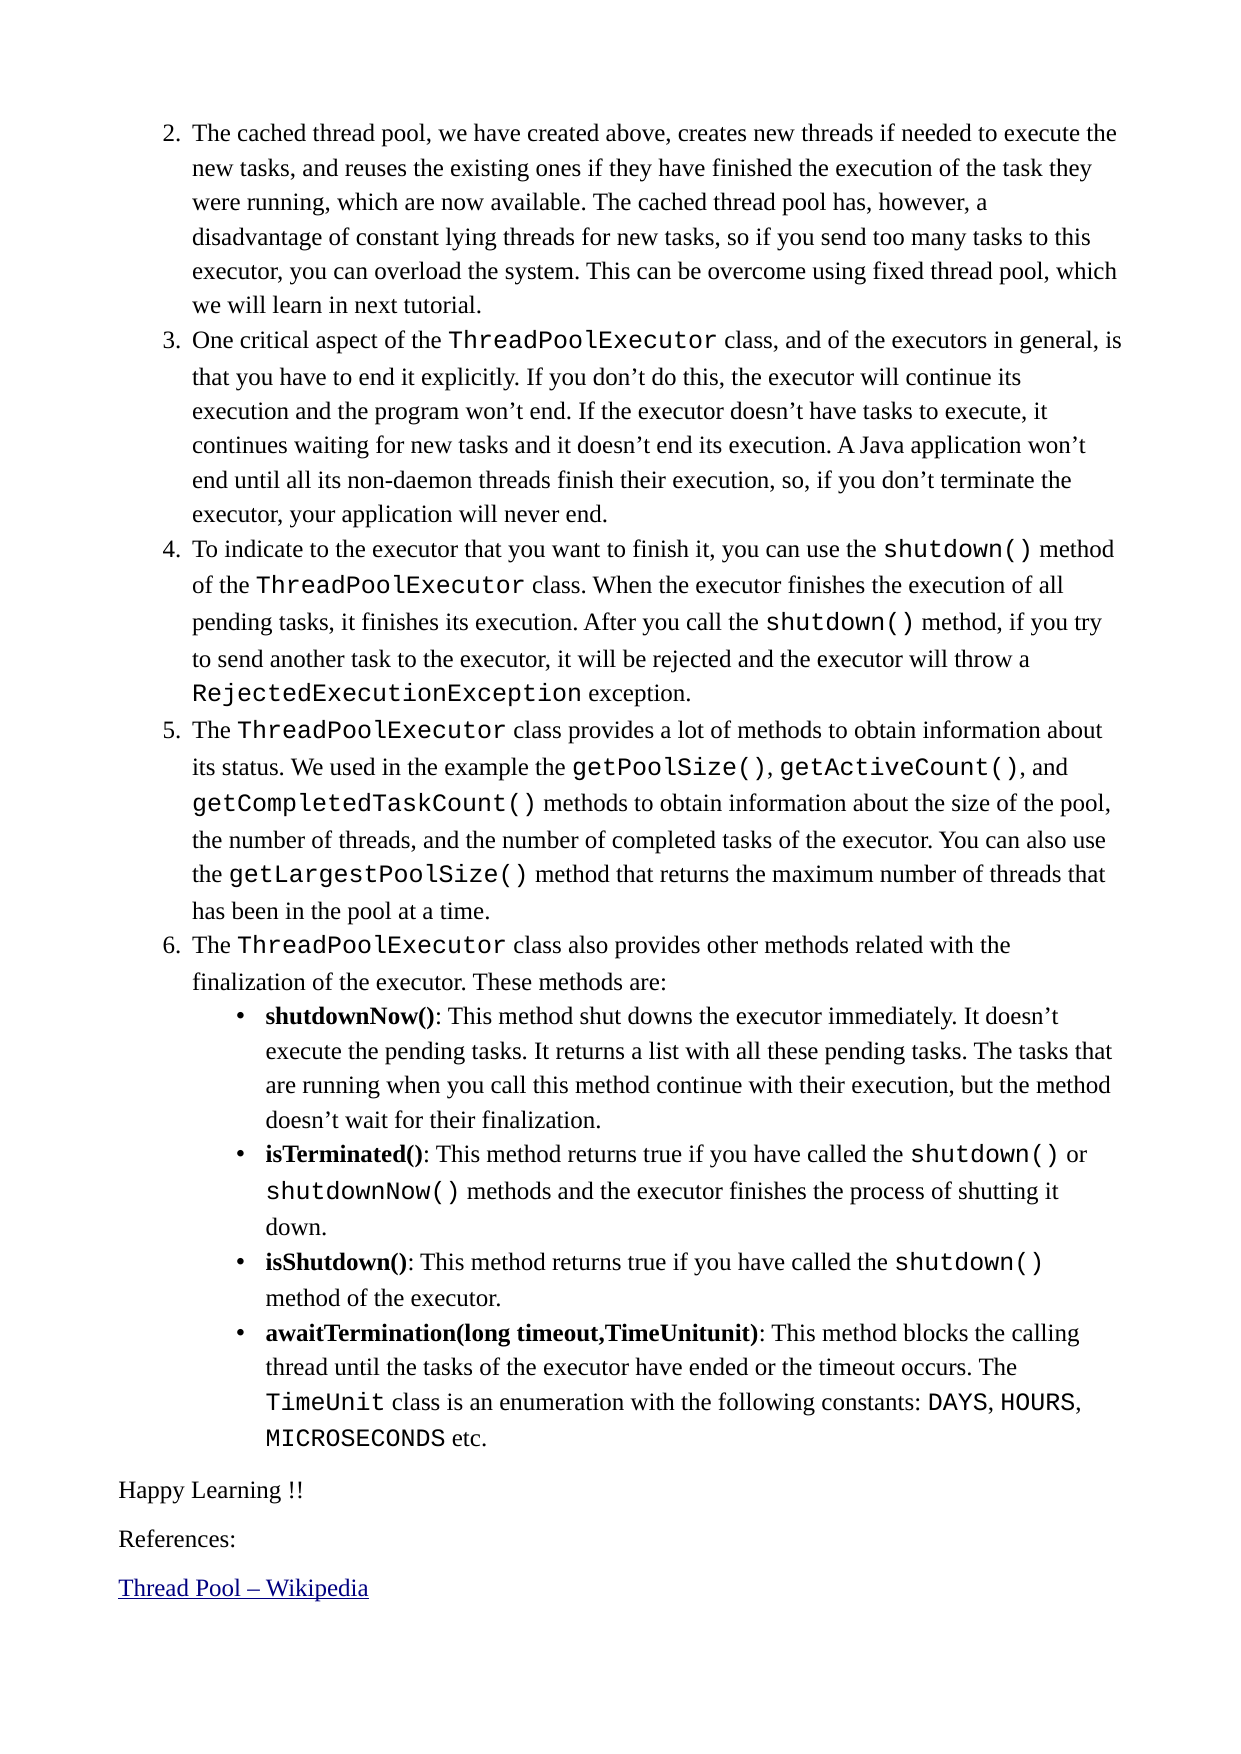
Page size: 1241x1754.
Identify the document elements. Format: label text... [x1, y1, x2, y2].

list The cached thread pool, we have created above, creates new threads if needed to execute the new tasks, and reuses the existing ones if they have finished the execution of the task they were running, which are now available. The cached thread pool has, however, a disadvantage of constant lying threads for new tasks, so if you send too many tasks to this executor, you can overload the system. This can be overcome using fixed thread pool, which we will learn in next tutorial. [162, 118, 1122, 319]
list isTerminated(): This method returns true if you have called the shutdown() or shutdownNow() methods and the executor finishes the process of shutting it down. [236, 1139, 1122, 1241]
list The ThreadPoolExecutor class also provides other methods related with the finalization of the executor. These methods are: [162, 930, 1122, 996]
list To indicate to the executor that you want to finish it, you can use the shutdown() method of the ThreadPoolExecutor class. When the executor finishes the execution of all pending tasks, it finishes its execution. After you call the shutdown() method, if you try to send another task to the executor, it will be rejected and the executor will throw a RejectedExecutionException exception. [162, 534, 1122, 709]
list isShutdown(): This method returns true if you have called the shutdown() method of the executor. [236, 1247, 1122, 1312]
list shutdownNow(): This method shut downs the executor immediately. It doesn’t execute the pending tasks. It returns a list with all these pending tasks. The tasks that are running when you call this method continue with their execution, but the method doesn’t wait for their finalization. [236, 1001, 1122, 1133]
list awaitTermination(long timeout,TimeUnitunit): This method blocks the calling thread until the tasks of the executor have ended or the timeout occurs. The TimeUnit class is an enumeration with the following constants: DAYS, HOURS, MICROSECONDS etc. [236, 1318, 1122, 1454]
text References: [118, 1524, 1122, 1553]
list The ThreadPoolExecutor class provides a lot of methods to obtain information about its status. We used in the example the getPoolSize(), getActiveCount(), and getCompletedTaskCount() methods to obtain information about the size of the pool, the number of threads, and the number of completed tasks of the executor. You can also use the getLargestPoolSize() method that returns the maximum number of threads that has been in the pool at a time. [162, 715, 1122, 924]
text Happy Learning !! [118, 1475, 1122, 1504]
list One critical aspect of the ThreadPoolExecutor class, and of the executors in general, is that you have to end it explicitly. If you don’t do this, the executor will continue its execution and the program won’t end. If the executor doesn’t have tasks to execute, it continues waiting for new tasks and it doesn’t end its execution. A Java application won’t end until all its non-daemon threads finish their execution, so, if you don’t terminate the executor, your application will never end. [162, 325, 1122, 528]
text Thread Pool – Wikipedia [118, 1573, 1122, 1602]
